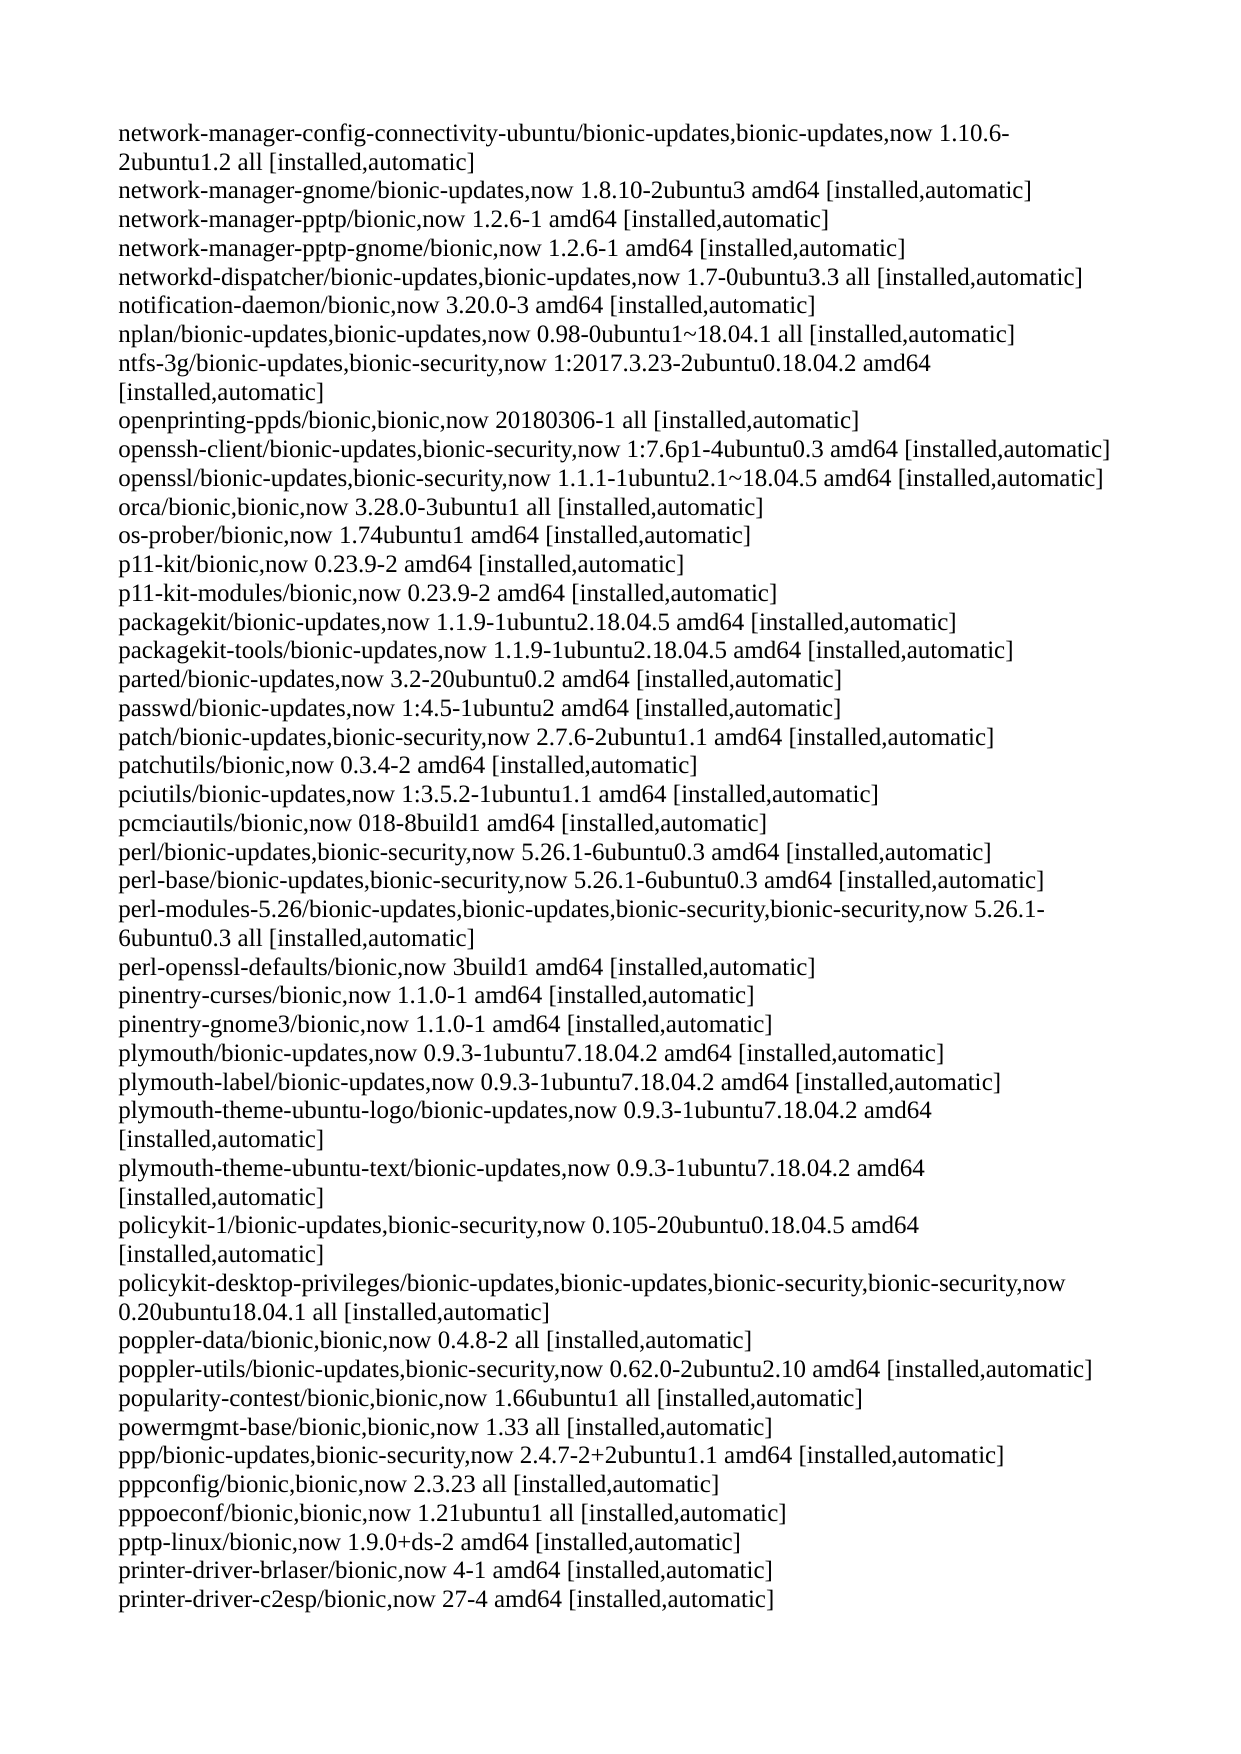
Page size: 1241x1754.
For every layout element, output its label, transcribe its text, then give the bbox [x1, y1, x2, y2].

text plymouth-theme-ubuntu-text/bionic-updates,now 0.9.3-1ubuntu7.18.04.2 amd64 [installed,automatic] [118, 1153, 1122, 1211]
text patch/bionic-updates,bionic-security,now 2.7.6-2ubuntu1.1 amd64 [installed,automatic] [118, 722, 1122, 751]
text os-prober/bionic,now 1.74ubuntu1 amd64 [installed,automatic] [118, 521, 1122, 549]
text pptp-linux/bionic,now 1.9.0+ds-2 amd64 [installed,automatic] [118, 1527, 1122, 1556]
text printer-driver-c2esp/bionic,now 27-4 amd64 [installed,automatic] [118, 1584, 1122, 1613]
text pciutils/bionic-updates,now 1:3.5.2-1ubuntu1.1 amd64 [installed,automatic] [118, 779, 1122, 808]
text nplan/bionic-updates,bionic-updates,now 0.98-0ubuntu1~18.04.1 all [installed,automatic] [118, 319, 1122, 348]
text policykit-desktop-privileges/bionic-updates,bionic-updates,bionic-security,bionic-security,now 0.20ubuntu18.04.1 all [installed,automatic] [118, 1268, 1122, 1326]
text openprinting-ppds/bionic,bionic,now 20180306-1 all [installed,automatic] [118, 406, 1122, 434]
text orca/bionic,bionic,now 3.28.0-3ubuntu1 all [installed,automatic] [118, 492, 1122, 521]
text pppconfig/bionic,bionic,now 2.3.23 all [installed,automatic] [118, 1469, 1122, 1498]
text network-manager-pptp-gnome/bionic,now 1.2.6-1 amd64 [installed,automatic] [118, 233, 1122, 262]
text p11-kit/bionic,now 0.23.9-2 amd64 [installed,automatic] [118, 549, 1122, 578]
text passwd/bionic-updates,now 1:4.5-1ubuntu2 amd64 [installed,automatic] [118, 693, 1122, 722]
text plymouth-theme-ubuntu-logo/bionic-updates,now 0.9.3-1ubuntu7.18.04.2 amd64 [installed,automatic] [118, 1096, 1122, 1153]
text plymouth/bionic-updates,now 0.9.3-1ubuntu7.18.04.2 amd64 [installed,automatic] [118, 1038, 1122, 1067]
text network-manager-gnome/bionic-updates,now 1.8.10-2ubuntu3 amd64 [installed,automatic] [118, 176, 1122, 204]
text powermgmt-base/bionic,bionic,now 1.33 all [installed,automatic] [118, 1412, 1122, 1441]
text policykit-1/bionic-updates,bionic-security,now 0.105-20ubuntu0.18.04.5 amd64 [installed,automatic] [118, 1211, 1122, 1268]
text popularity-contest/bionic,bionic,now 1.66ubuntu1 all [installed,automatic] [118, 1383, 1122, 1412]
text perl-modules-5.26/bionic-updates,bionic-updates,bionic-security,bionic-security,now 5.26.1-6ubuntu0.3 all [installed,automatic] [118, 894, 1122, 952]
text notification-daemon/bionic,now 3.20.0-3 amd64 [installed,automatic] [118, 291, 1122, 319]
text parted/bionic-updates,now 3.2-20ubuntu0.2 amd64 [installed,automatic] [118, 664, 1122, 693]
text network-manager-pptp/bionic,now 1.2.6-1 amd64 [installed,automatic] [118, 204, 1122, 233]
text p11-kit-modules/bionic,now 0.23.9-2 amd64 [installed,automatic] [118, 578, 1122, 607]
text network-manager-config-connectivity-ubuntu/bionic-updates,bionic-updates,now 1.10.6-2ubuntu1.2 all [installed,automatic] [118, 118, 1122, 176]
text perl-openssl-defaults/bionic,now 3build1 amd64 [installed,automatic] [118, 952, 1122, 981]
text pinentry-gnome3/bionic,now 1.1.0-1 amd64 [installed,automatic] [118, 1009, 1122, 1038]
text perl-base/bionic-updates,bionic-security,now 5.26.1-6ubuntu0.3 amd64 [installed,automatic] [118, 866, 1122, 894]
text poppler-utils/bionic-updates,bionic-security,now 0.62.0-2ubuntu2.10 amd64 [installed,automatic] [118, 1354, 1122, 1383]
text openssl/bionic-updates,bionic-security,now 1.1.1-1ubuntu2.1~18.04.5 amd64 [installed,automatic] [118, 463, 1122, 492]
text pinentry-curses/bionic,now 1.1.0-1 amd64 [installed,automatic] [118, 981, 1122, 1009]
text poppler-data/bionic,bionic,now 0.4.8-2 all [installed,automatic] [118, 1326, 1122, 1354]
text pppoeconf/bionic,bionic,now 1.21ubuntu1 all [installed,automatic] [118, 1498, 1122, 1527]
text ppp/bionic-updates,bionic-security,now 2.4.7-2+2ubuntu1.1 amd64 [installed,automatic] [118, 1441, 1122, 1469]
text patchutils/bionic,now 0.3.4-2 amd64 [installed,automatic] [118, 751, 1122, 779]
text plymouth-label/bionic-updates,now 0.9.3-1ubuntu7.18.04.2 amd64 [installed,automatic] [118, 1067, 1122, 1096]
text packagekit-tools/bionic-updates,now 1.1.9-1ubuntu2.18.04.5 amd64 [installed,automatic] [118, 636, 1122, 664]
text pcmciautils/bionic,now 018-8build1 amd64 [installed,automatic] [118, 808, 1122, 837]
text networkd-dispatcher/bionic-updates,bionic-updates,now 1.7-0ubuntu3.3 all [installed,automatic] [118, 262, 1122, 291]
text printer-driver-brlaser/bionic,now 4-1 amd64 [installed,automatic] [118, 1556, 1122, 1584]
text openssh-client/bionic-updates,bionic-security,now 1:7.6p1-4ubuntu0.3 amd64 [installed,automatic] [118, 434, 1122, 463]
text ntfs-3g/bionic-updates,bionic-security,now 1:2017.3.23-2ubuntu0.18.04.2 amd64 [installed,automatic] [118, 348, 1122, 406]
text perl/bionic-updates,bionic-security,now 5.26.1-6ubuntu0.3 amd64 [installed,automatic] [118, 837, 1122, 866]
text packagekit/bionic-updates,now 1.1.9-1ubuntu2.18.04.5 amd64 [installed,automatic] [118, 607, 1122, 636]
